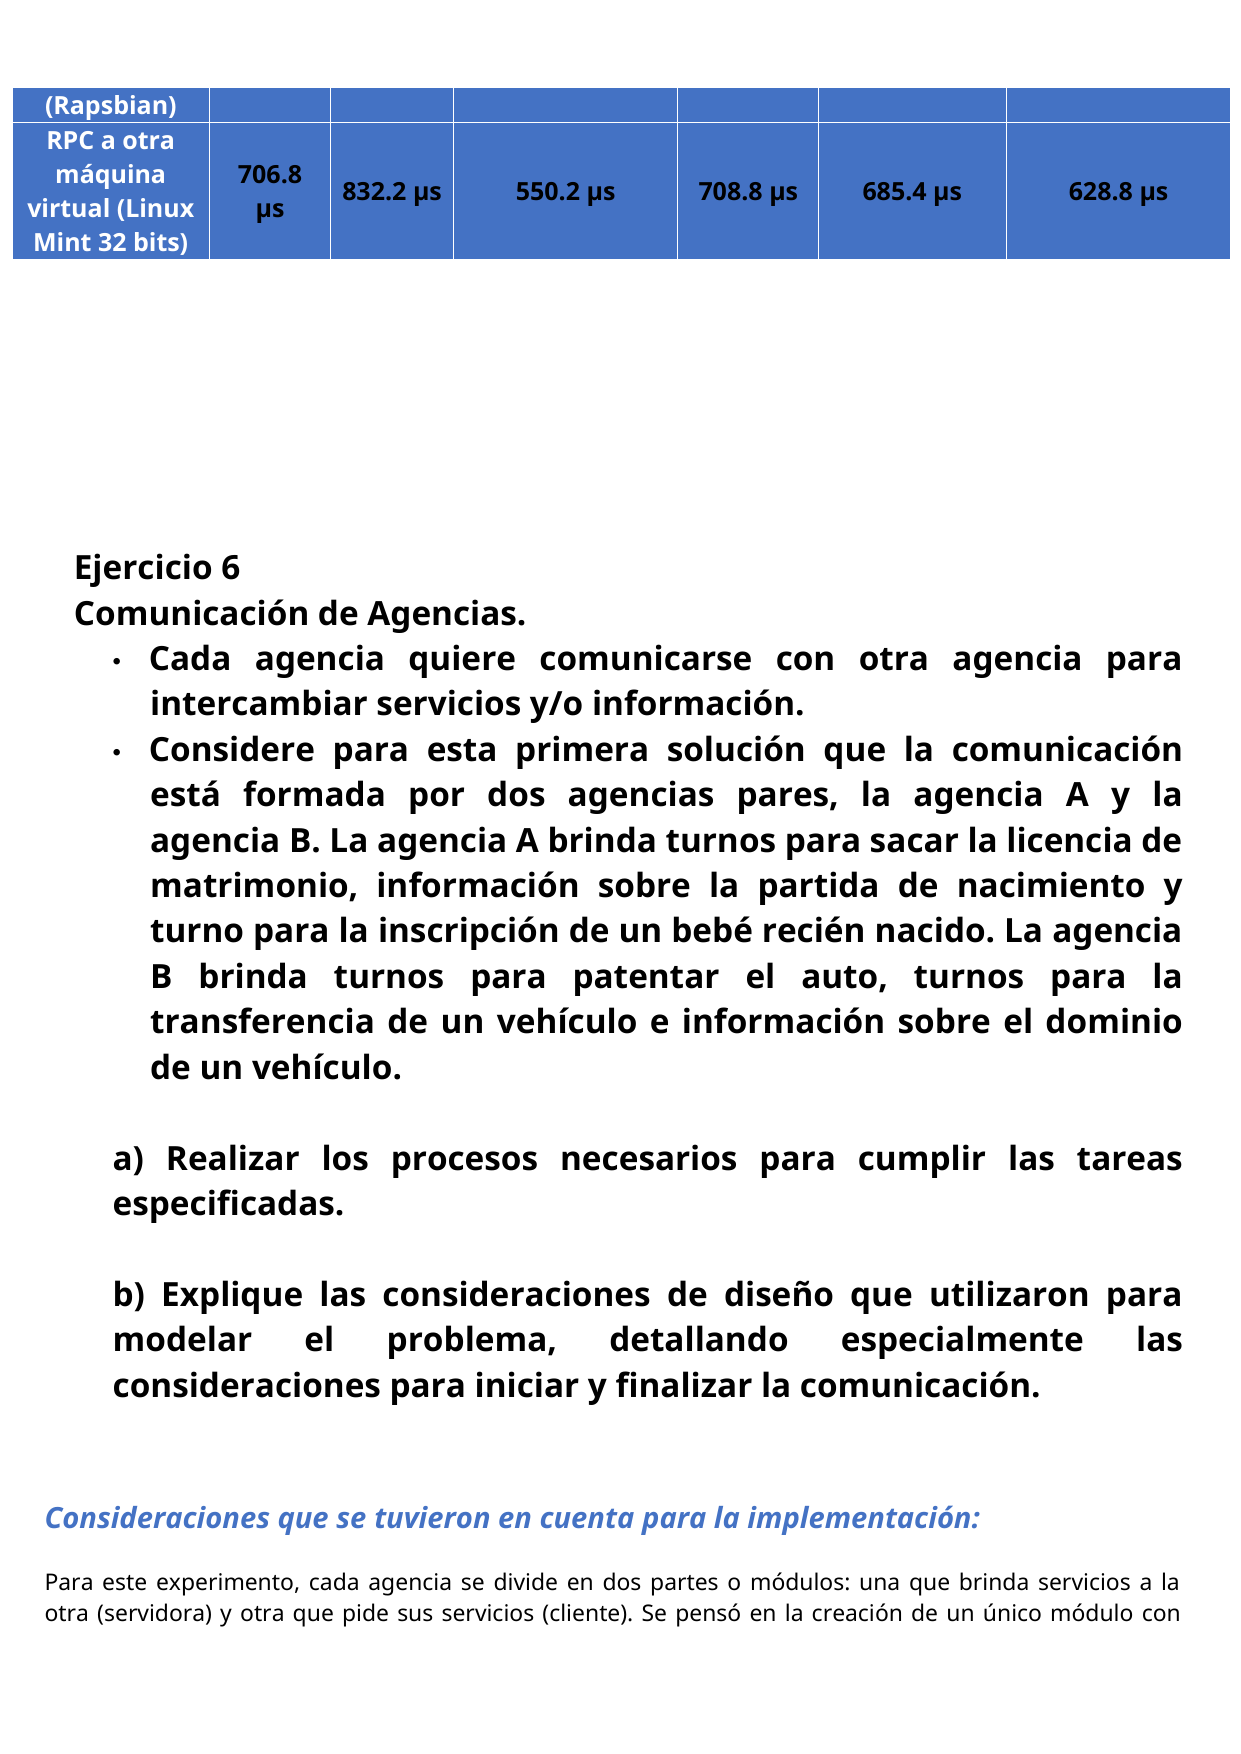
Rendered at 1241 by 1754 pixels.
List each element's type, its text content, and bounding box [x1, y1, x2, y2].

table_cell (Rapsbian) [13, 88, 209, 122]
table_cell [331, 88, 453, 122]
table_cell RPC a otra máquina virtual (Linux Mint 32 bits) [13, 123, 209, 259]
table_cell [210, 88, 330, 122]
table_cell 708.8 μs [678, 123, 818, 259]
text a) Realizar los procesos necesarios para cumplir las tareas especificadas. [112, 1134, 1184, 1225]
table_cell 628.8 μs [1007, 123, 1230, 259]
text Para este experimento, cada agencia se divide en dos partes o módulos: una que brinda servicios a la otra (servidora) y otra que pide sus servicios (cliente). Se pensó en la creación de un único módulo con [44, 1565, 1182, 1628]
table_cell 832.2 μs [331, 123, 453, 259]
text Consideraciones que se tuvieron en cuenta para la implementación: [0, 1498, 1182, 1537]
list Considere para esta primera solución que la comunicación está formada por dos agencias pares, la agencia A y la agencia B. La agencia A brinda turnos para sacar la licencia de matrimonio, información sobre la partida de nacimiento y turno para la inscripción de un bebé recién nacido. La agencia B brinda turnos para patentar el auto, turnos para la transferencia de un vehículo e información sobre el dominio de un vehículo. [112, 726, 1184, 1089]
text Comunicación de Agencias. [74, 589, 1182, 635]
table_cell 706.8 μs [210, 123, 330, 259]
table_cell [678, 88, 818, 122]
text Ejercicio 6 [74, 544, 1182, 589]
table_cell [454, 88, 677, 122]
table_cell 550.2 μs [454, 123, 677, 259]
list Cada agencia quiere comunicarse con otra agencia para intercambiar servicios y/o información. [112, 635, 1184, 726]
table_cell 685.4 μs [819, 123, 1006, 259]
text b) Explique las consideraciones de diseño que utilizaron para modelar el problema, detallando especialmente las consideraciones para iniciar y finalizar la comunicación. [112, 1271, 1184, 1407]
table_cell [819, 88, 1006, 122]
table_cell [1007, 88, 1230, 122]
